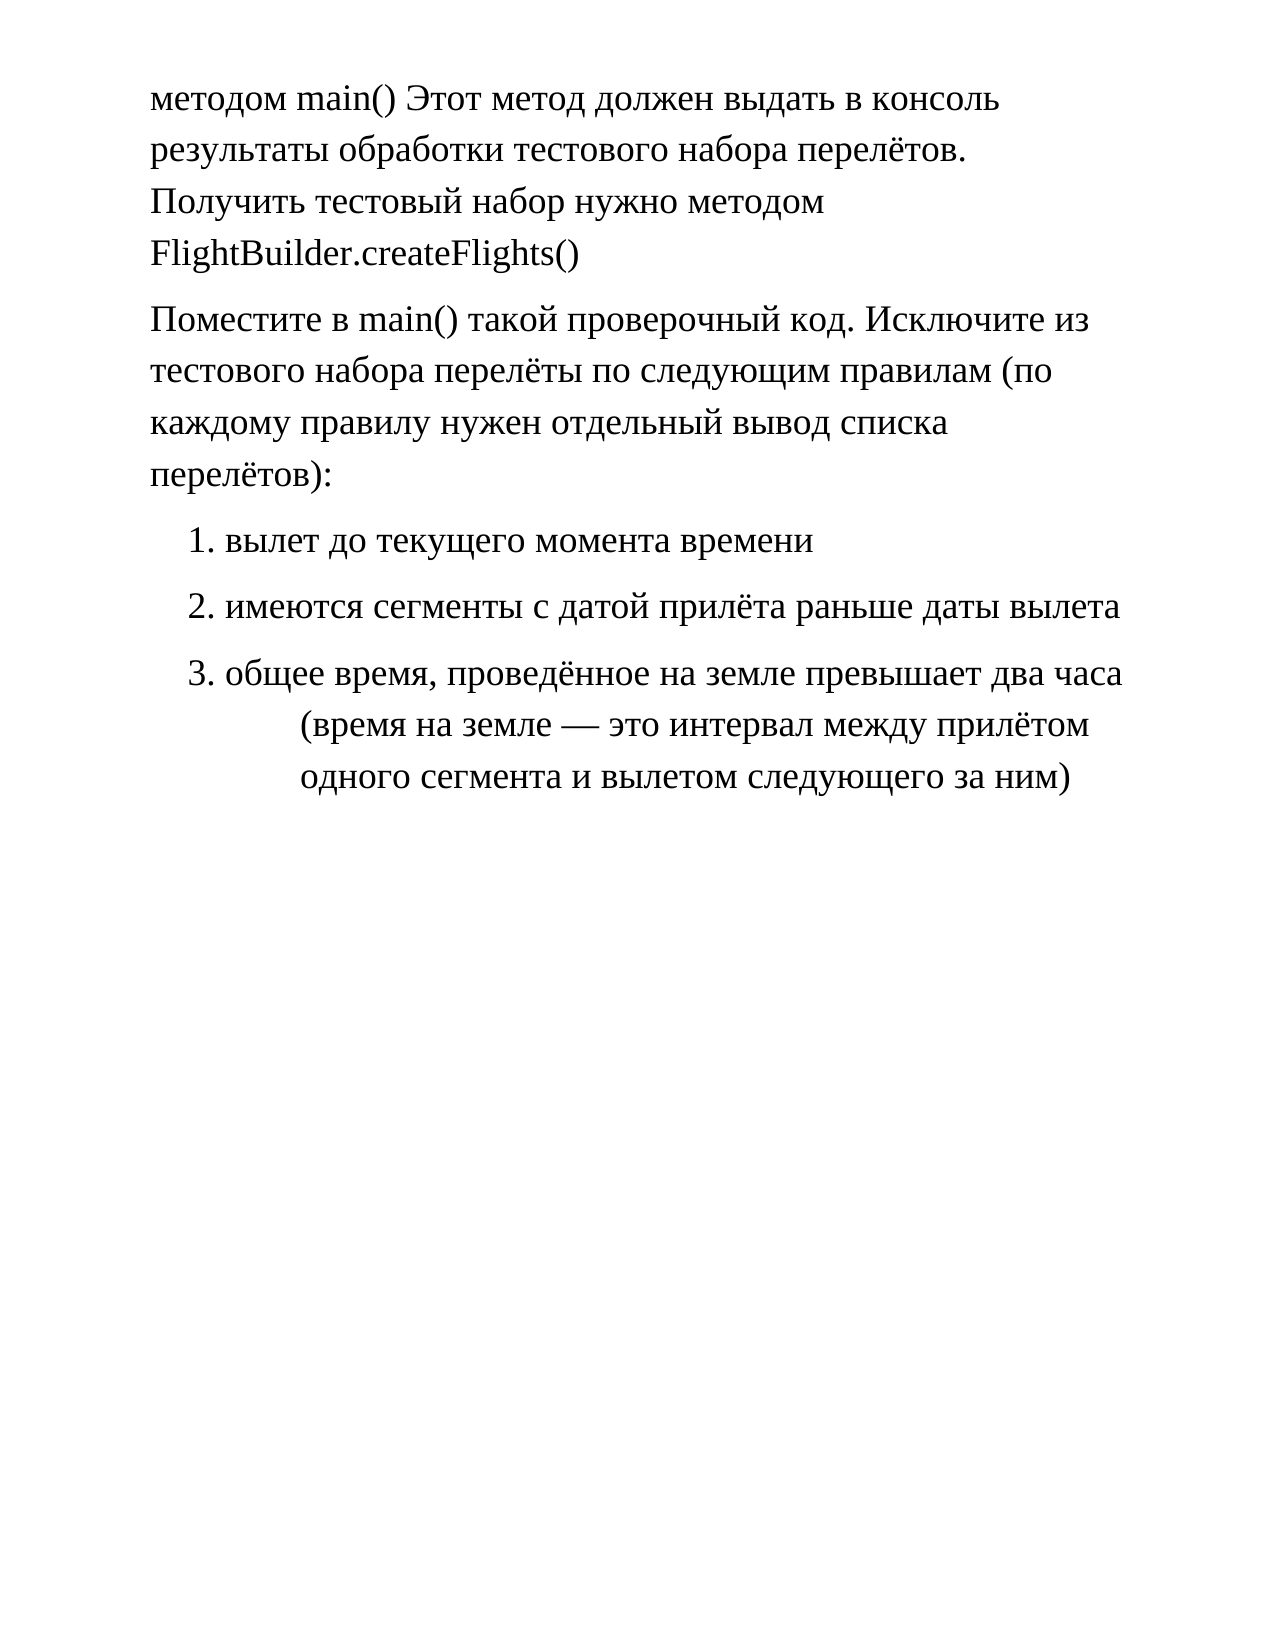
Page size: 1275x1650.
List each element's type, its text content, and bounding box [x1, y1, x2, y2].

list вылет до текущего момента времени [187, 517, 1125, 561]
list имеются сегменты с датой прилёта раньше даты вылета [187, 584, 1125, 627]
list общее время, проведённое на земле превышает два часа (время на земле — это интервал между прилётом одного сегмента и вылетом следующего за ним) [187, 650, 1125, 796]
text Поместите в main() такой проверочный код. Исключите из тестового набора перелёты по следующим правилам (по каждому правилу нужен отдельный вывод списка перелётов): [150, 296, 1125, 494]
text методом main() Этот метод должен выдать в консоль результаты обработки тестового набора перелётов. Получить тестовый набор нужно методом FlightBuilder.createFlights() [150, 75, 1125, 273]
